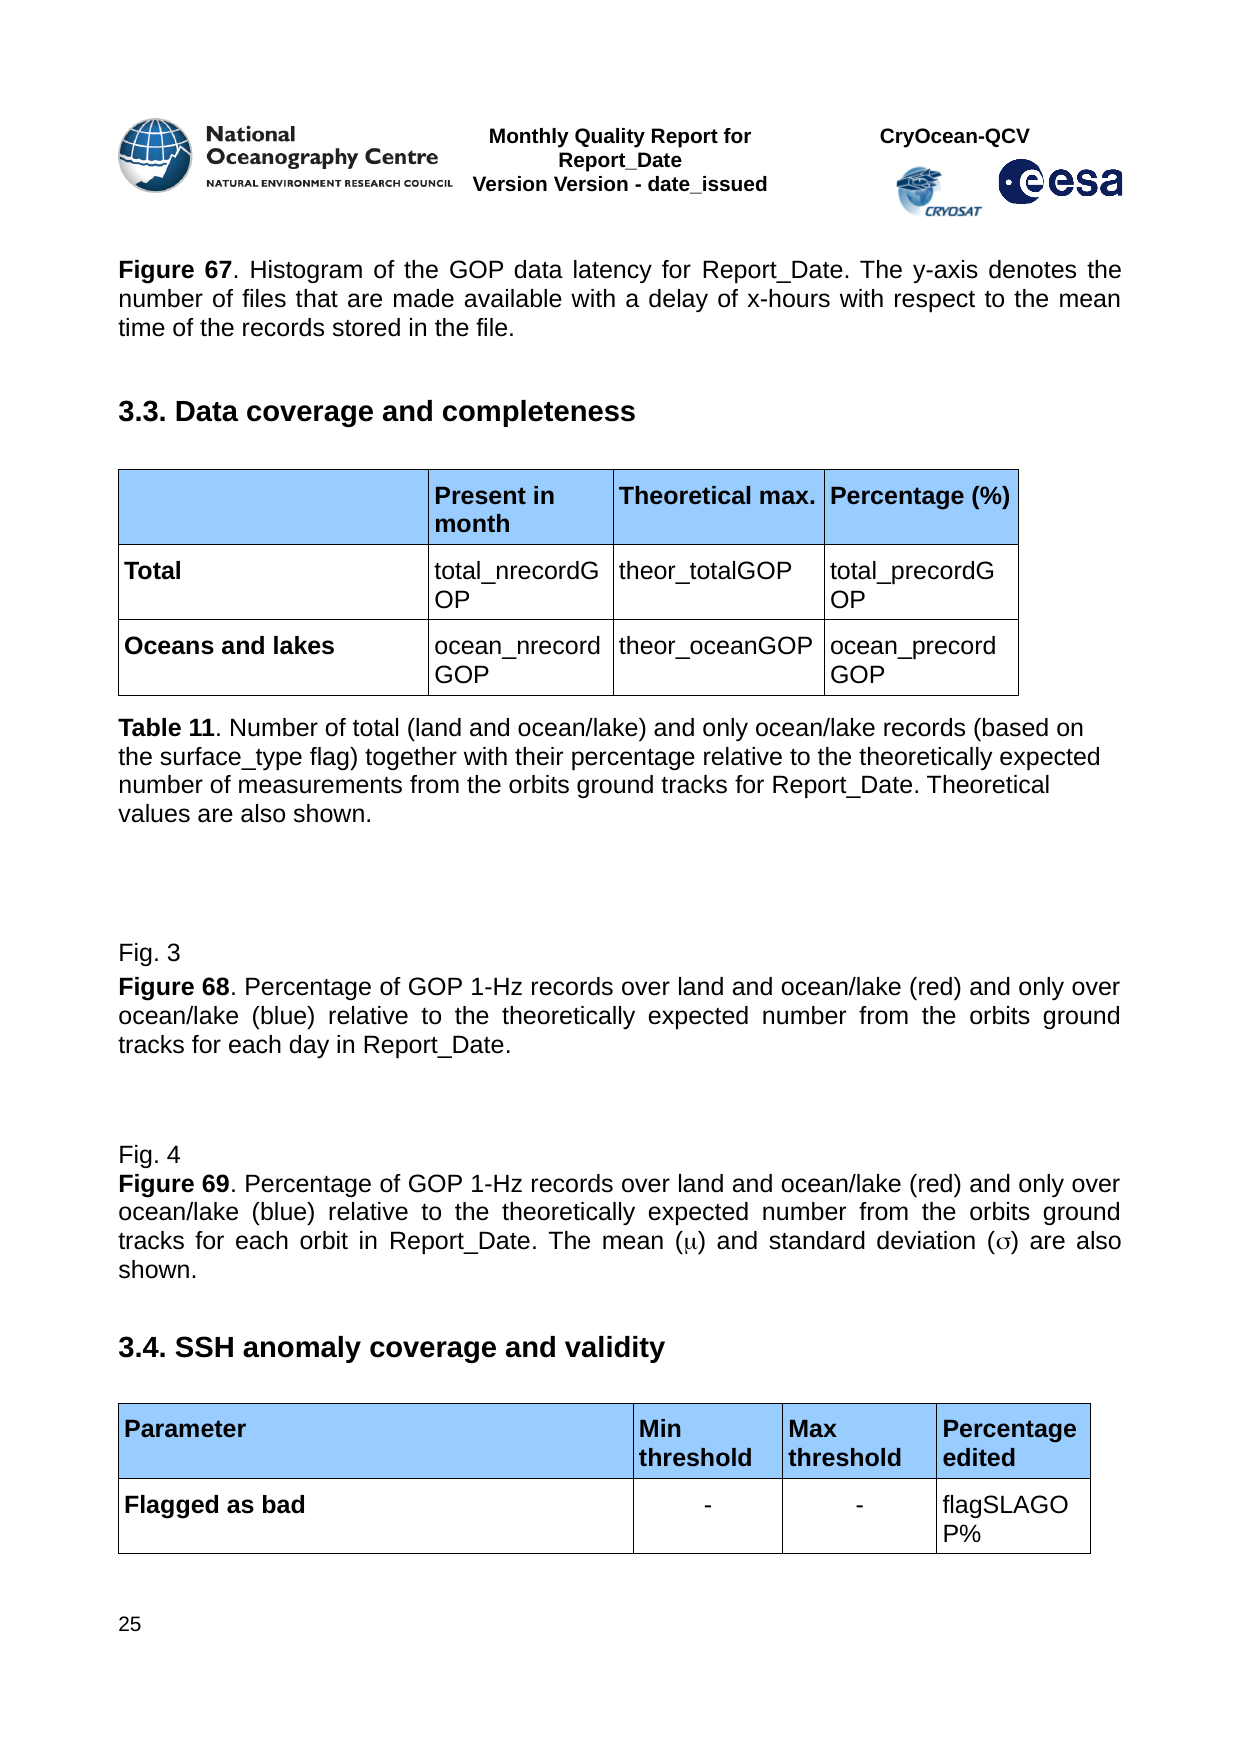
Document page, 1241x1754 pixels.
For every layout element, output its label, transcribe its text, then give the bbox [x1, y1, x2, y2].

table_header Theoretical max. [614, 470, 824, 544]
table_header Max threshold [783, 1404, 936, 1478]
table_cell theor_totalGOP [614, 545, 824, 619]
table_cell total_nrecordGOP [429, 545, 613, 619]
table_cell ocean_precordGOP [825, 620, 1018, 694]
picture [118, 118, 453, 193]
text 3.4. SSH anomaly coverage and validity [118, 1330, 1122, 1364]
table_cell Total [119, 545, 428, 619]
text Figure 69. Percentage of GOP 1-Hz records over land and ocean/lake (red) and only over ocean/lake (blue) relative to the theoretically expected number from the orbits ground tracks for each orbit in Report_Date. The mean (μ) and standard deviation (σ) are also shown. [118, 1168, 1122, 1284]
text Figure 67. Histogram of the GOP data latency for Report_Date. The y-axis denotes the number of files that are made available with a delay of x-hours with respect to the mean time of the records stored in the file. [118, 255, 1122, 342]
table_cell Oceans and lakes [119, 620, 428, 694]
table_cell ocean_nrecordGOP [429, 620, 613, 694]
table_header Parameter [119, 1404, 633, 1478]
table_cell - [783, 1479, 936, 1553]
table_cell flagSLAGOP% [937, 1479, 1090, 1553]
table_header Percentage edited [937, 1404, 1090, 1478]
text Table 11. Number of total (land and ocean/lake) and only ocean/lake records (based on the surface_type flag) together with their percentage relative to the theoretically expected number of measurements from the orbits ground tracks for Report_Date. Theoretical values are also shown. [118, 713, 1122, 828]
table_cell - [634, 1479, 782, 1553]
picture [876, 159, 1123, 224]
table_cell total_precordGOP [825, 545, 1018, 619]
table_header [119, 470, 428, 544]
text Figure 68. Percentage of GOP 1-Hz records over land and ocean/lake (red) and only over ocean/lake (blue) relative to the theoretically expected number from the orbits ground tracks for each day in Report_Date. [118, 972, 1122, 1059]
text Fig. 3 [118, 938, 1122, 966]
text Fig. 4 [118, 1140, 1122, 1168]
text 3.3. Data coverage and completeness [118, 394, 1122, 427]
table_header Min threshold [634, 1404, 782, 1478]
table_cell Flagged as bad [119, 1479, 633, 1553]
table_header Percentage (%) [825, 470, 1018, 544]
table_header Present in month [429, 470, 613, 544]
table_cell theor_oceanGOP [614, 620, 824, 694]
